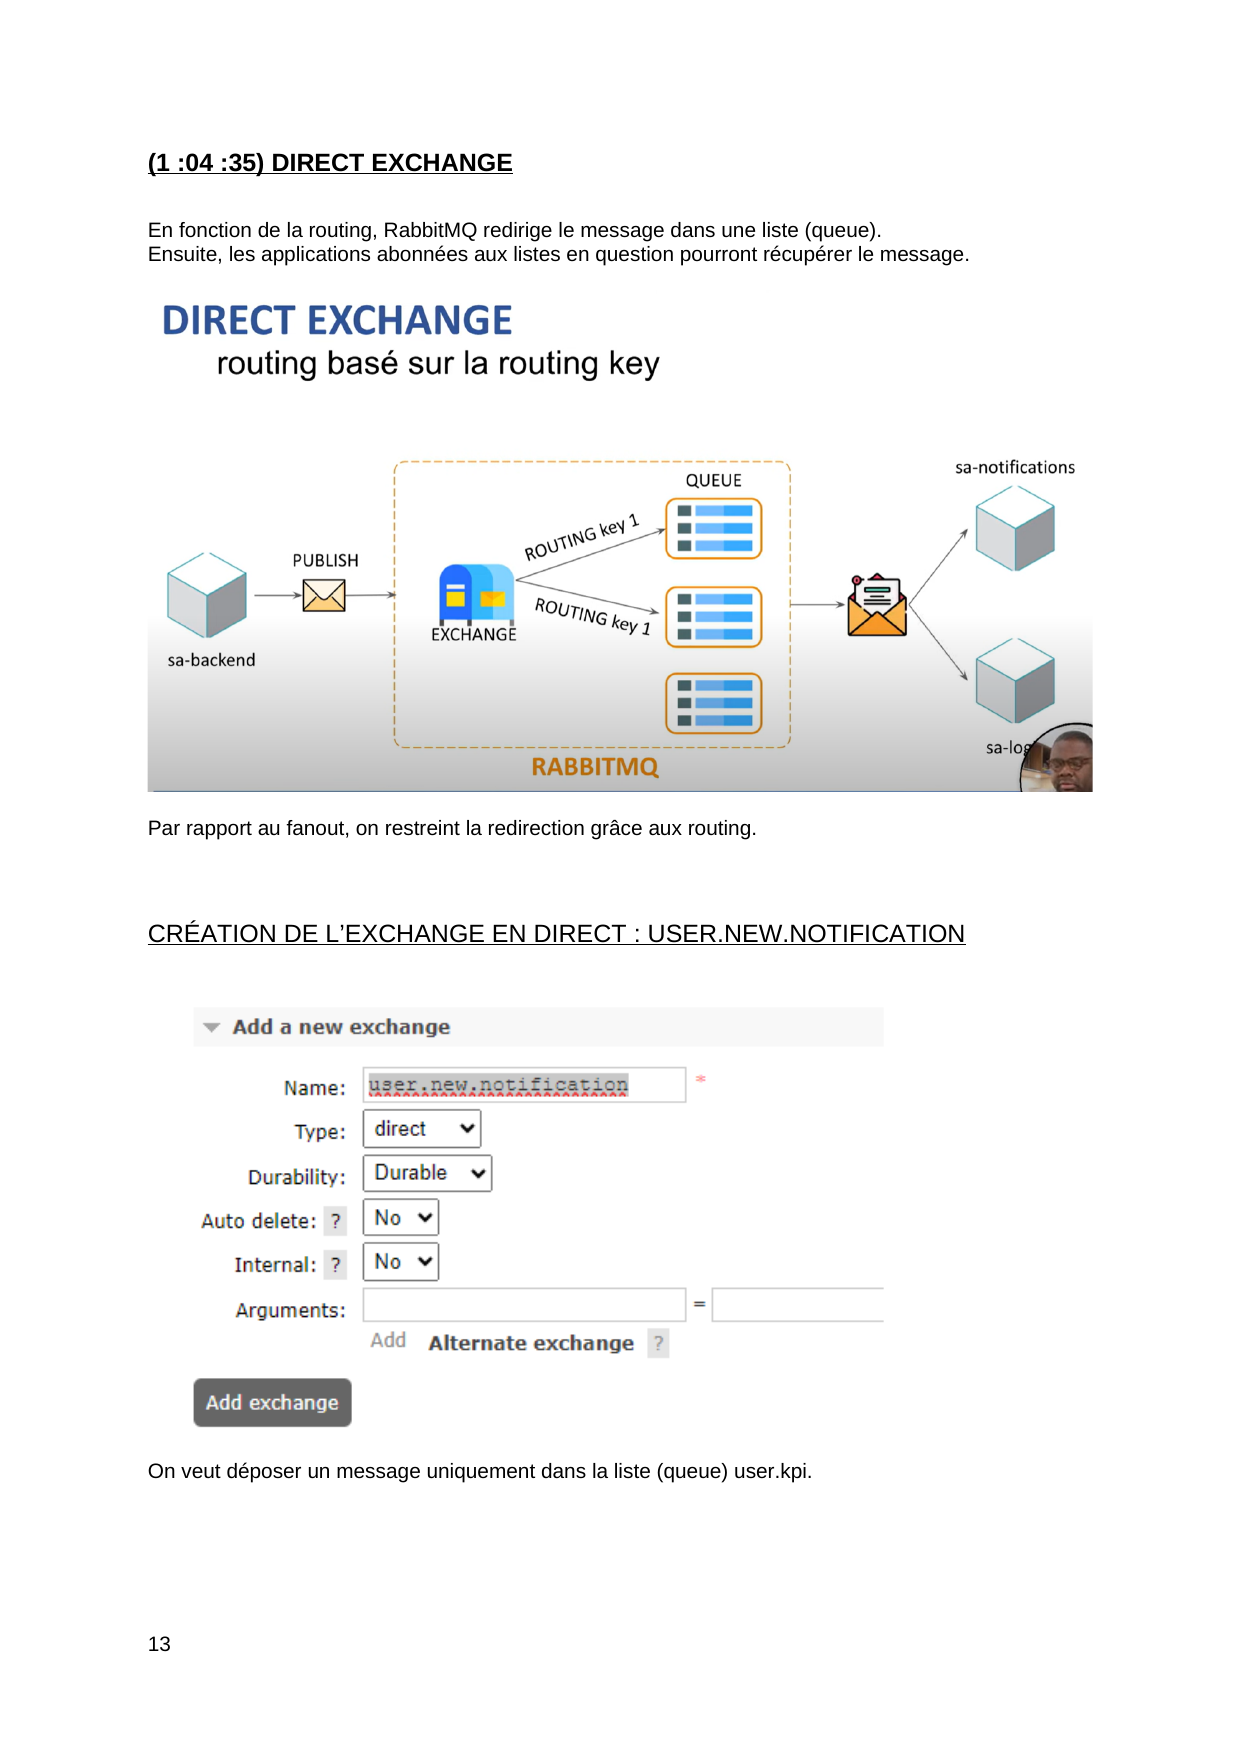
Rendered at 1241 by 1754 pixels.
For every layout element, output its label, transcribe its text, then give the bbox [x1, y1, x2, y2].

subtitle Création de l’exchange en direct : user.new.notification [148, 919, 1093, 947]
list Par rapport au fanout, on restreint la redirection grâce aux routing. [148, 816, 1093, 839]
subtitle (1 :04 :35) Direct Exchange [148, 148, 1093, 176]
picture [147, 992, 884, 1435]
text En fonction de la routing, RabbitMQ redirige le message dans une liste (queue). [148, 218, 1093, 242]
picture [147, 290, 1093, 792]
text On veut déposer un message uniquement dans la liste (queue) user.kpi. [148, 1458, 1093, 1482]
text Ensuite, les applications abonnées aux listes en question pourront récupérer le message. [148, 242, 1093, 266]
